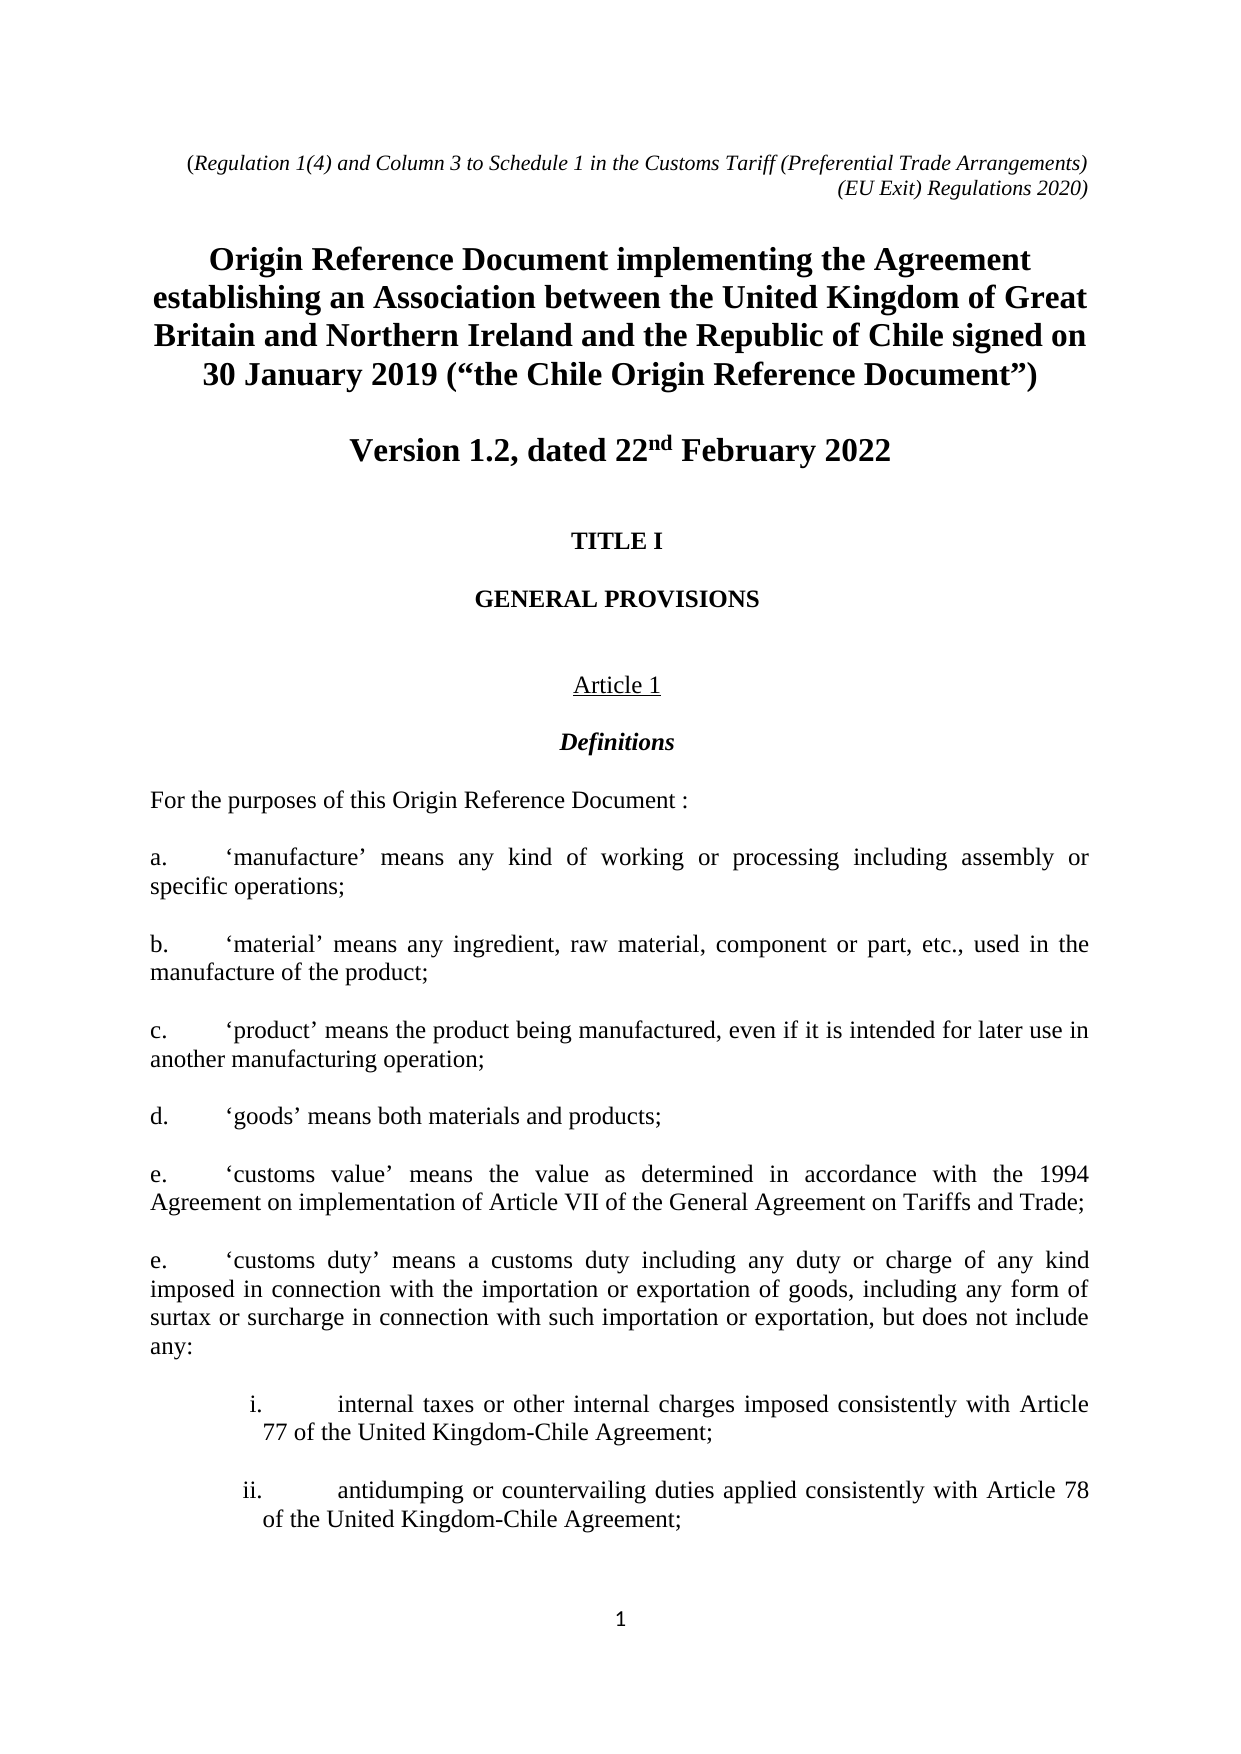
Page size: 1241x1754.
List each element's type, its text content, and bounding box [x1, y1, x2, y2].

list ‘product’ means the product being manufactured, even if it is intended for later use in another manufacturing operation; [150, 1015, 1090, 1072]
text Origin Reference Document implementing the Agreement establishing an Association between the United Kingdom of Great Britain and Northern Ireland and the Republic of Chile signed on 30 January 2019 (“the Chile Origin Reference Document”) [150, 239, 1090, 392]
list ‘customs value’ means the value as determined in accordance with the 1994 Agreement on implementation of Article VII of the General Agreement on Tariffs and Trade; [150, 1159, 1090, 1216]
text For the purposes of this Origin Reference Document : [150, 785, 1090, 814]
text (Regulation 1(4) and Column 3 to Schedule 1 in the Customs Tariff (Preferential Trade Arrangements) (EU Exit) Regulations 2020) [150, 150, 1090, 200]
text TITLE I [150, 526, 1090, 555]
text GENERAL PROVISIONS [150, 584, 1090, 612]
text Article 1 [150, 670, 1090, 699]
text Version 1.2, dated 22nd February 2022 [150, 430, 1090, 469]
list ‘goods’ means both materials and products; [150, 1101, 1090, 1130]
list ‘customs duty’ means a customs duty including any duty or charge of any kind imposed in connection with the importation or exportation of goods, including any form of surtax or surcharge in connection with such importation or exportation, but does not include any: [150, 1245, 1090, 1360]
text Definitions [150, 727, 1090, 756]
list ‘manufacture’ means any kind of working or processing including assembly or specific operations; [150, 842, 1090, 900]
list internal taxes or other internal charges imposed consistently with Article 77 of the United Kingdom-Chile Agreement; [262, 1389, 1090, 1446]
list antidumping or countervailing duties applied consistently with Article 78 of the United Kingdom-Chile Agreement; [262, 1475, 1090, 1532]
list ‘material’ means any ingredient, raw material, component or part, etc., used in the manufacture of the product; [150, 929, 1090, 986]
